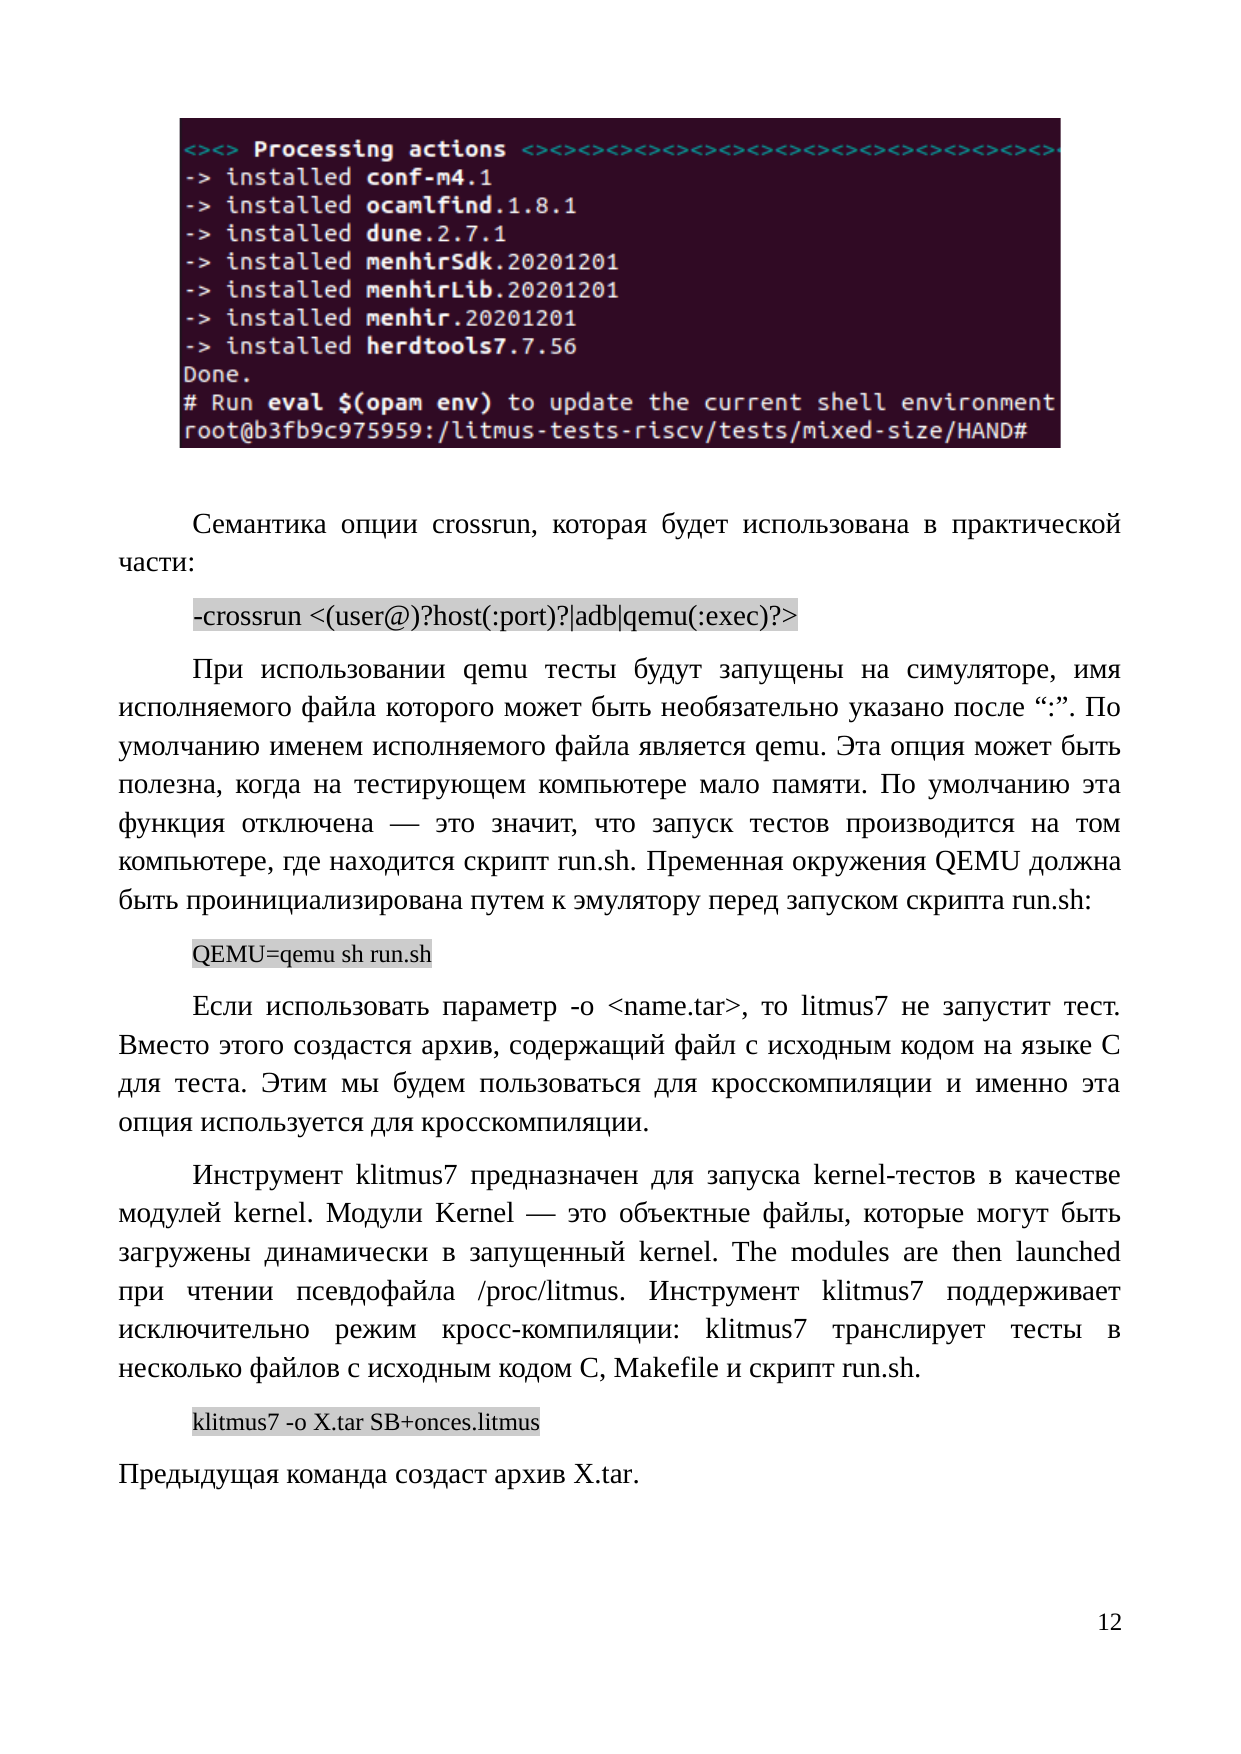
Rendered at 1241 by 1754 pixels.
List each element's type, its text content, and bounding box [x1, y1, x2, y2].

text Инструмент klitmus7 предназначен для запуска kernel-тестов в качестве модулей kernel. Модули Kernel — это объектные файлы, которые могут быть загружены динамически в запущенный kernel. The modules are then launched при чтении псевдофайла /proc/litmus. Инструмент klitmus7 поддерживает исключительно режим кросс-компиляции: klitmus7 транслирует тесты в несколько файлов с исходным кодом C, Makefile и скрипт run.sh. [118, 1157, 1122, 1383]
text -crossrun <(user@)?host(:port)?|adb|qemu(:exec)?> [193, 598, 1122, 631]
text klitmus7 -o X.tar SB+onces.litmus [118, 1403, 1122, 1436]
text Предыдущая команда создаст архив X.tar. [118, 1456, 1122, 1489]
text Если использовать параметр -o <name.tar>, то litmus7 не запустит тест. Вместо этого создастся архив, содержащий файл с исходным кодом на языке C для теста. Этим мы будем пользоваться для кросскомпиляции и именно эта опция используется для кросскомпиляции. [118, 988, 1122, 1137]
picture [179, 118, 1061, 448]
text При использовании qemu тесты будут запущены на симуляторе, имя исполняемого файла которого может быть необязательно указано после “:”. По умолчанию именем исполняемого файла является qemu. Эта опция может быть полезна, когда на тестирующем компьютере мало памяти. По умолчанию эта функция отключена — это значит, что запуск тестов производится на том компьютере, где находится скрипт run.sh. Пременная окружения QEMU должна быть проинициализирована путем к эмулятору перед запуском скрипта run.sh: [118, 651, 1122, 916]
text QEMU=qemu sh run.sh [118, 935, 1122, 969]
text Семантика опции crossrun, которая будет использована в практической части: [118, 506, 1122, 578]
